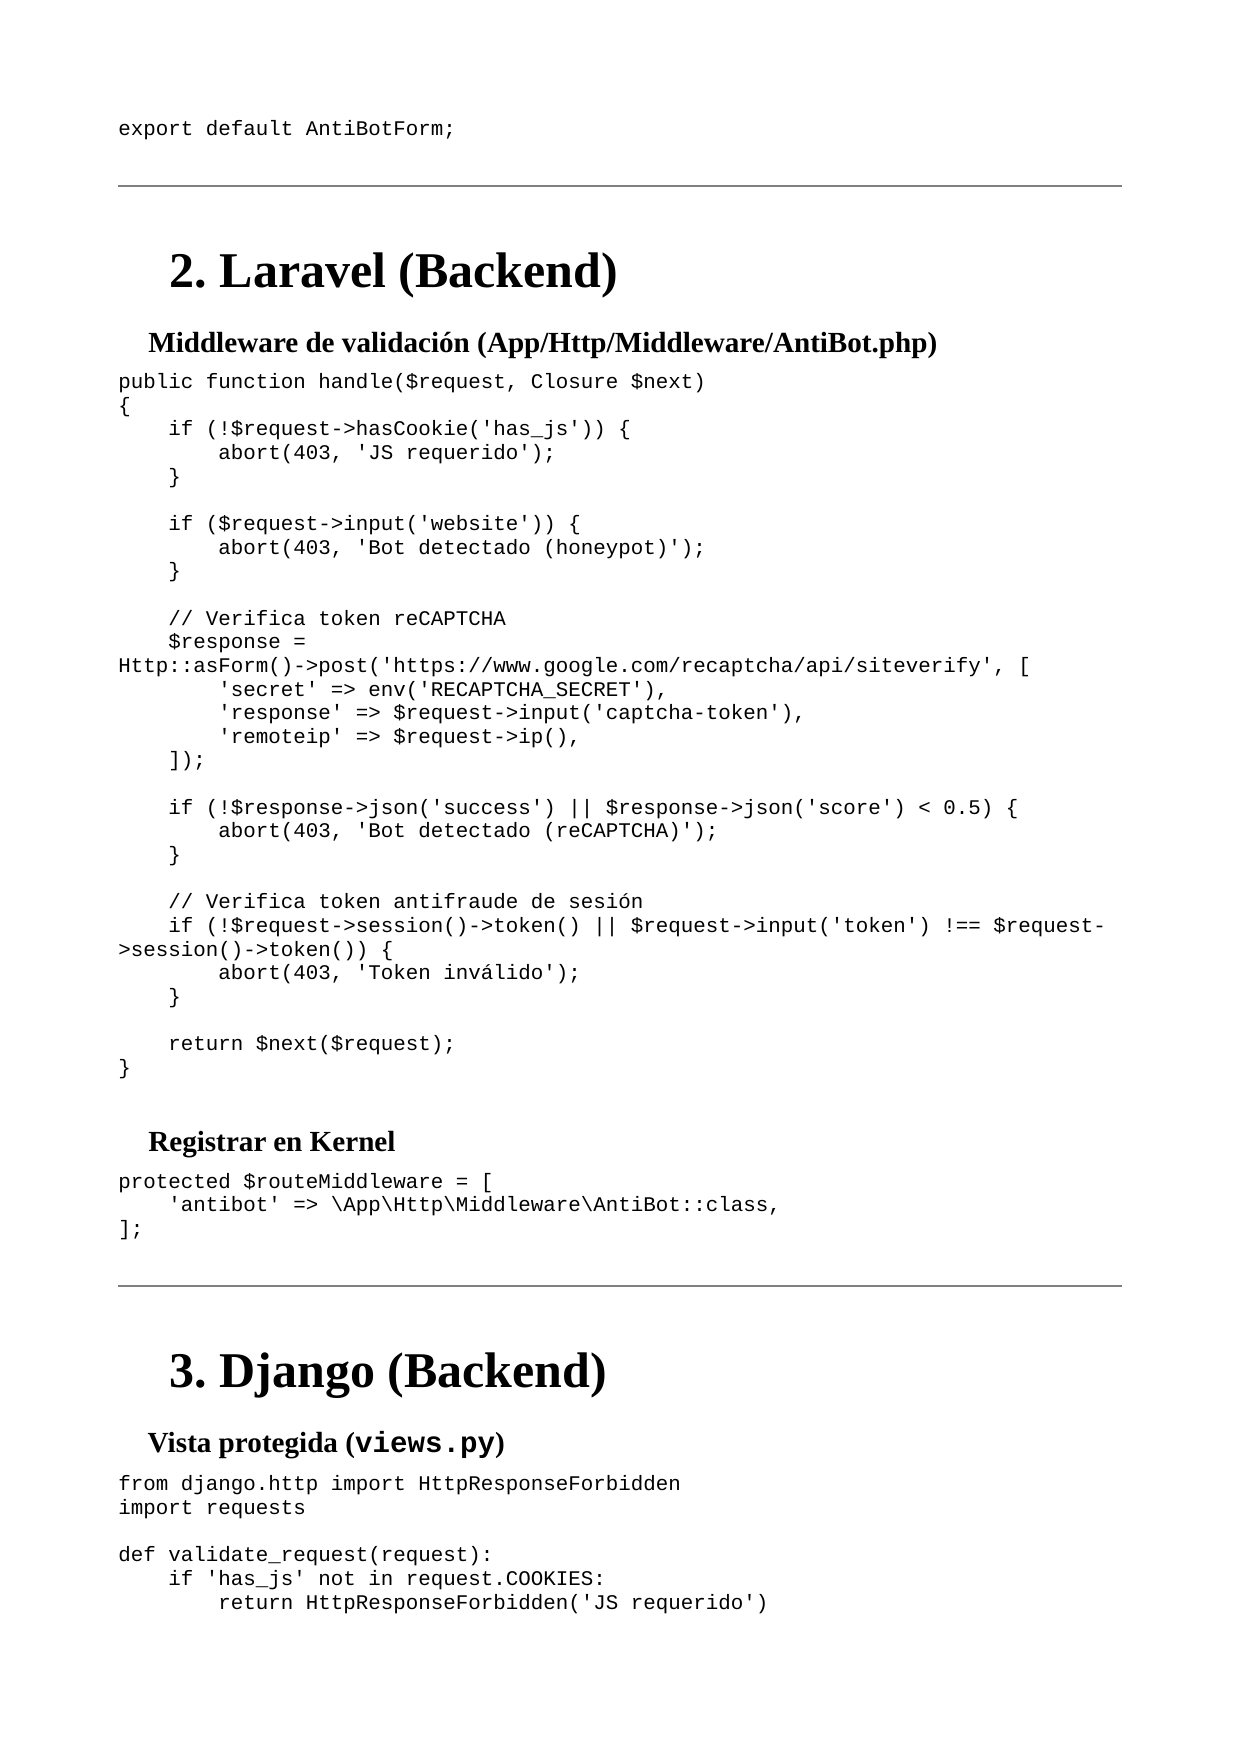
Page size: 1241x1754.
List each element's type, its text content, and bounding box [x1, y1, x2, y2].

text protected $routeMiddleware = [ [118, 1171, 1122, 1194]
text abort(403, 'Bot detectado (honeypot)'); [118, 537, 1122, 560]
text } [118, 986, 1122, 1009]
subtitle ✅ Middleware de validación (App/Http/Middleware/AntiBot.php) [118, 325, 1122, 359]
text // Verifica token reCAPTCHA [118, 608, 1122, 631]
text if (!$response->json('success') || $response->json('score') < 0.5) { [118, 797, 1122, 820]
text def validate_request(request): [118, 1544, 1122, 1568]
text public function handle($request, Closure $next) [118, 371, 1122, 395]
text } [118, 466, 1122, 489]
text from django.http import HttpResponseForbidden [118, 1473, 1122, 1497]
text 'antibot' => \App\Http\Middleware\AntiBot::class, [118, 1194, 1122, 1218]
text ]; [118, 1218, 1122, 1242]
text if ($request->input('website')) { [118, 513, 1122, 537]
text export default AntiBotForm; [118, 118, 1122, 142]
subtitle ✅ Vista protegida (views.py) [118, 1425, 1122, 1461]
text import requests [118, 1497, 1122, 1521]
text abort(403, 'Bot detectado (reCAPTCHA)'); [118, 820, 1122, 844]
subtitle 🐍 3. Django (Backend) [118, 1340, 1122, 1398]
text if 'has_js' not in request.COOKIES: [118, 1568, 1122, 1592]
text if (!$request->session()->token() || $request->input('token') !== $request->session()->token()) { [118, 915, 1122, 962]
text 'secret' => env('RECAPTCHA_SECRET'), [118, 678, 1122, 702]
text } [118, 844, 1122, 868]
text 'response' => $request->input('captcha-token'), [118, 702, 1122, 726]
text $response = Http::asForm()->post('https://www.google.com/recaptcha/api/siteverify', [ [118, 631, 1122, 678]
text if (!$request->hasCookie('has_js')) { [118, 418, 1122, 442]
text // Verifica token antifraude de sesión [118, 891, 1122, 915]
text 'remoteip' => $request->ip(), [118, 726, 1122, 749]
text return HttpResponseForbidden('JS requerido') [118, 1592, 1122, 1615]
text } [118, 560, 1122, 584]
text abort(403, 'JS requerido'); [118, 442, 1122, 466]
subtitle 🐘 2. Laravel (Backend) [118, 241, 1122, 298]
text { [118, 395, 1122, 418]
text } [118, 1057, 1122, 1081]
text abort(403, 'Token inválido'); [118, 962, 1122, 986]
text ]); [118, 749, 1122, 773]
subtitle ✅ Registrar en Kernel [118, 1124, 1122, 1158]
text return $next($request); [118, 1033, 1122, 1057]
